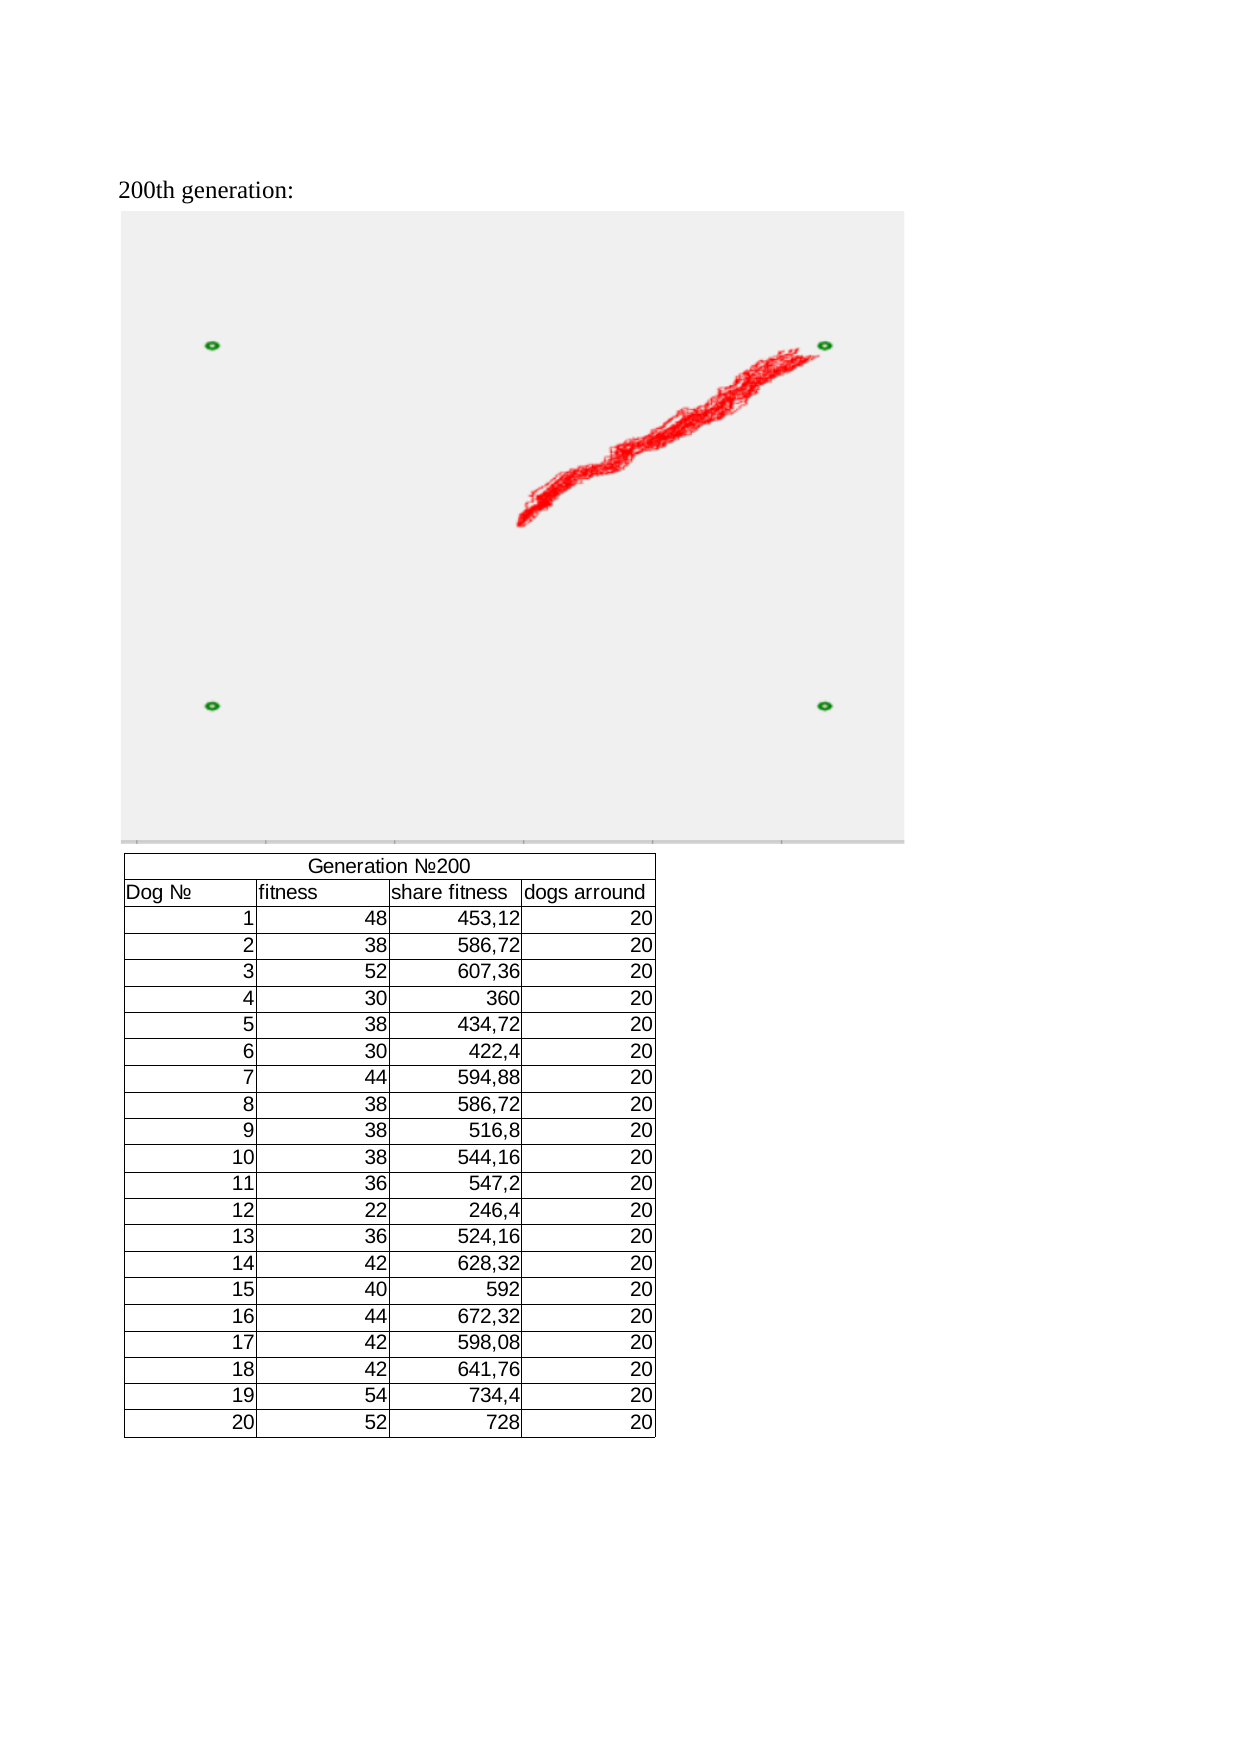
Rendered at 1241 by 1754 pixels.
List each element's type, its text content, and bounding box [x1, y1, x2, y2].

picture [120, 211, 905, 844]
text 200th generation: [118, 176, 1122, 204]
